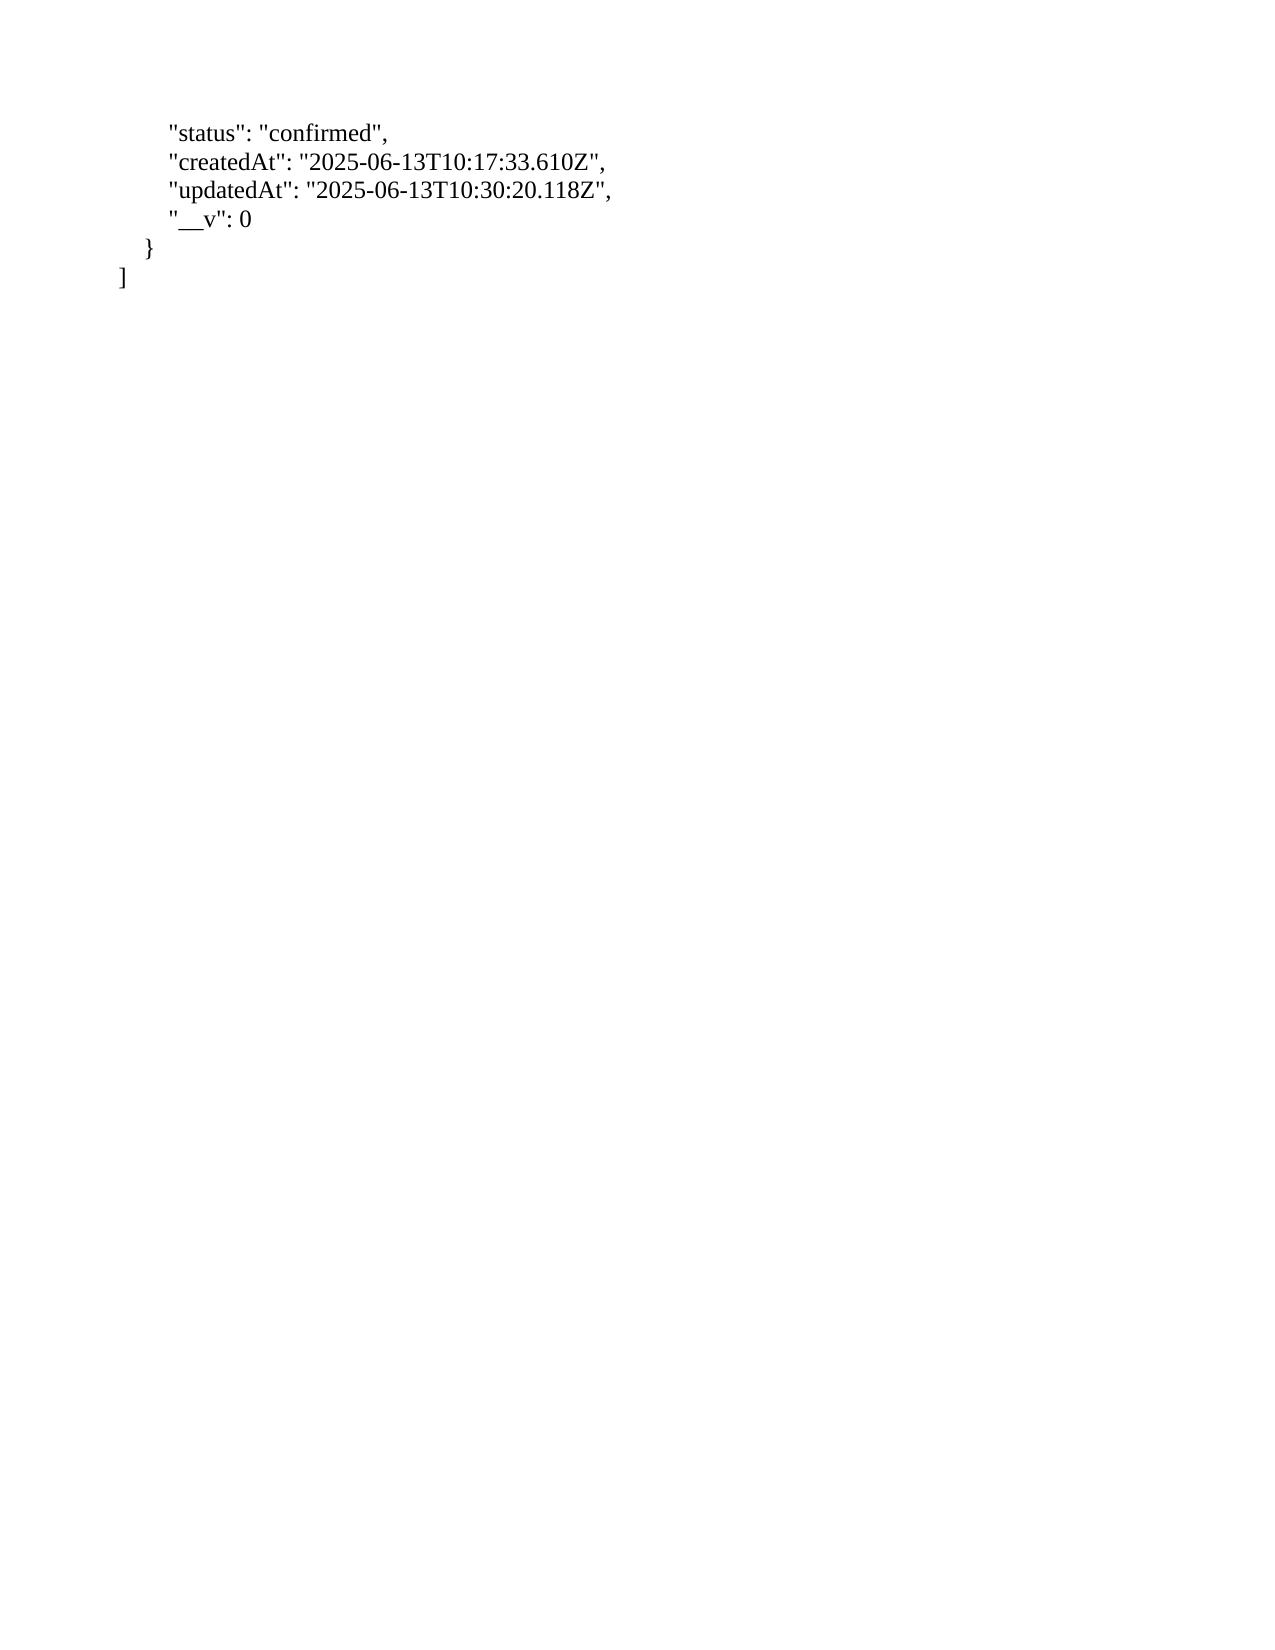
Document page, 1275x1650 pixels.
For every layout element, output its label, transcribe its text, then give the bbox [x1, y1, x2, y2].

text "createdAt": "2025-06-13T10:17:33.610Z", [118, 147, 1157, 176]
text "status": "confirmed", [118, 118, 1157, 147]
text "updatedAt": "2025-06-13T10:30:20.118Z", [118, 176, 1157, 204]
text "__v": 0 [118, 204, 1157, 233]
text ] [118, 262, 1157, 291]
text } [118, 233, 1157, 262]
